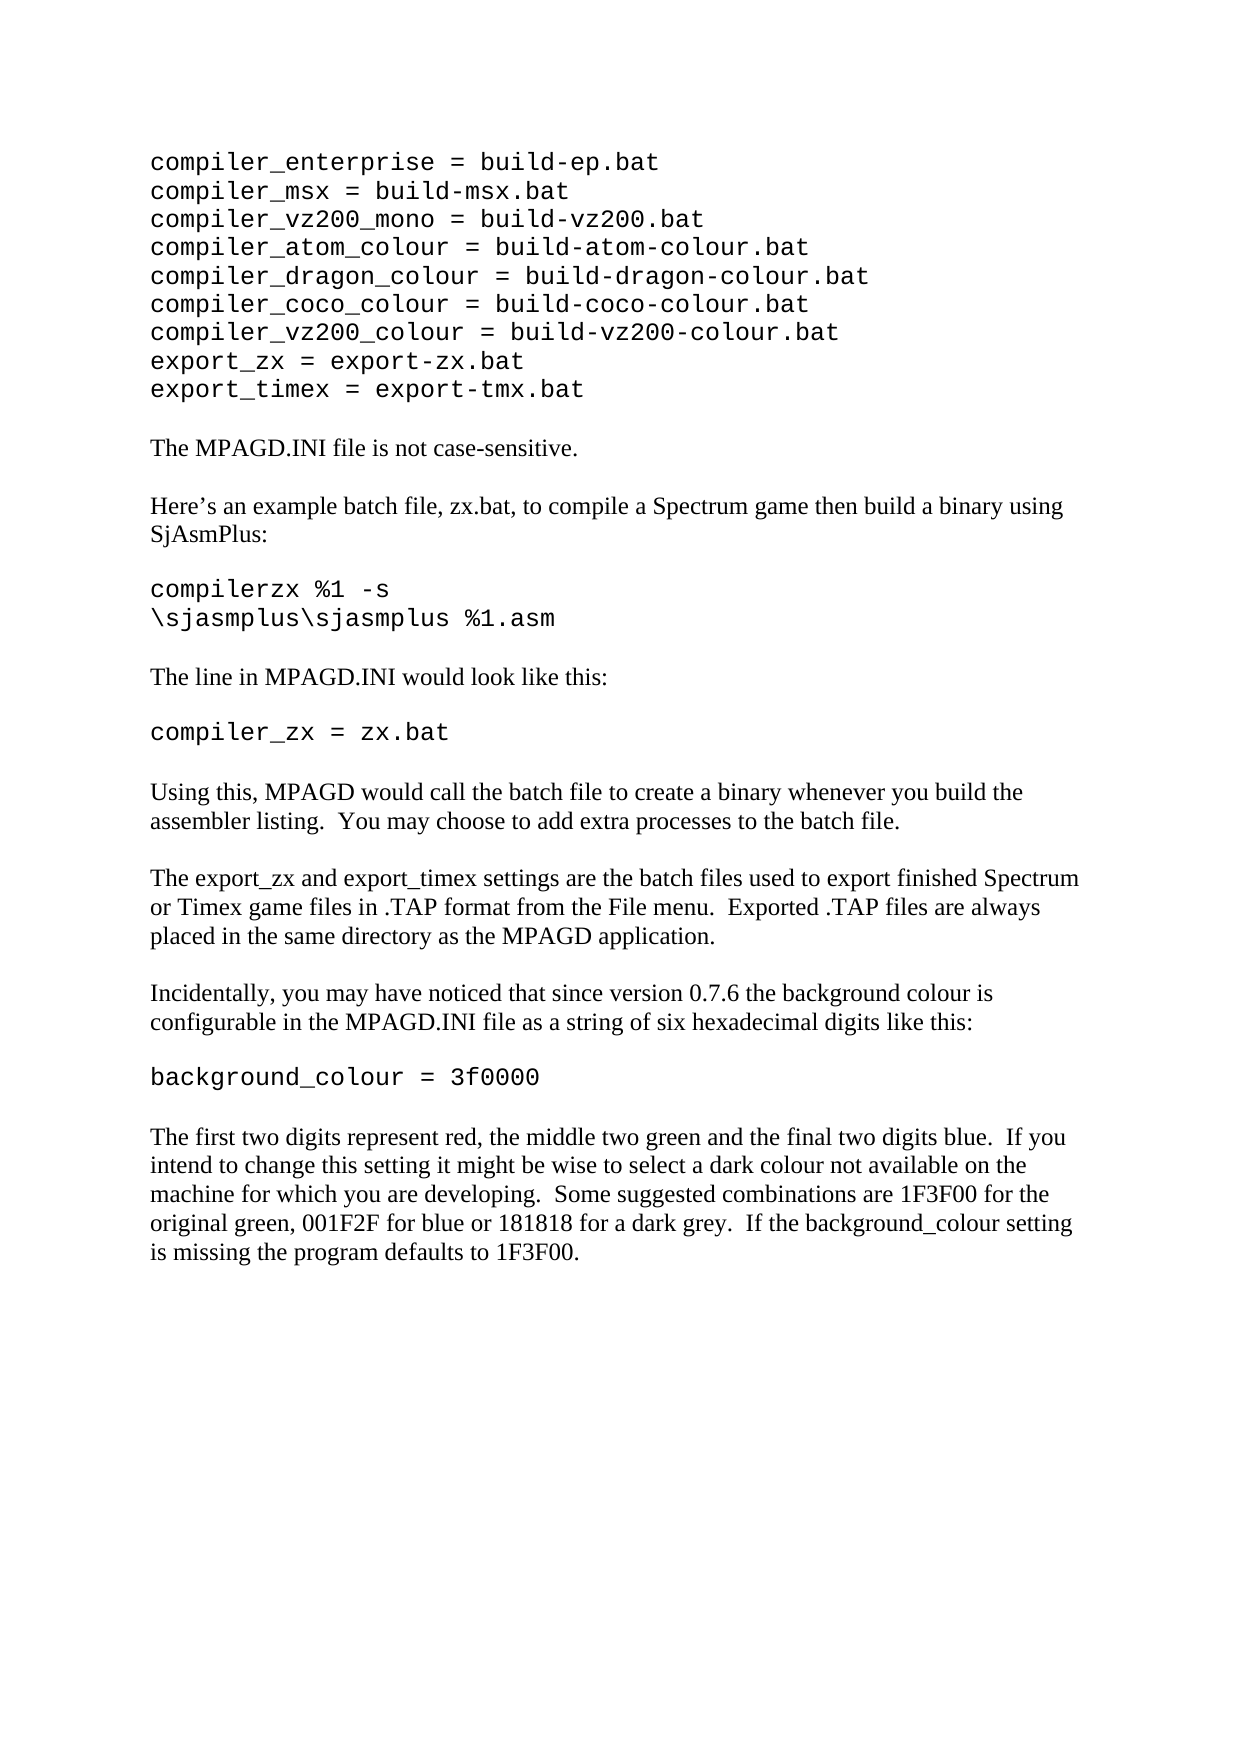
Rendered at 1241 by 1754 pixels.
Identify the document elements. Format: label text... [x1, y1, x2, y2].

text compiler_vz200_mono = build-vz200.bat [150, 207, 1090, 235]
text export_timex = export-tmx.bat [150, 377, 1090, 405]
text Using this, MPAGD would call the batch file to create a binary whenever you build the assembler listing. You may choose to add extra processes to the batch file. [150, 777, 1090, 834]
text compiler_coco_colour = build-coco-colour.bat [150, 292, 1090, 320]
text The first two digits represent red, the middle two green and the final two digits blue. If you intend to change this setting it might be wise to select a dark colour not available on the machine for which you are developing. Some suggested combinations are 1F3F00 for the original green, 001F2F for blue or 181818 for a dark grey. If the background_colour setting is missing the program defaults to 1F3F00. [150, 1122, 1090, 1265]
text compiler_zx = zx.bat [150, 720, 1090, 748]
text Incidentally, you may have noticed that since version 0.7.6 the background colour is configurable in the MPAGD.INI file as a string of six hexadecimal digits like this: [150, 978, 1090, 1036]
text background_colour = 3f0000 [150, 1064, 1090, 1093]
text The MPAGD.INI file is not case-sensitive. [150, 433, 1090, 462]
text compiler_msx = build-msx.bat [150, 178, 1090, 207]
text compiler_dragon_colour = build-dragon-colour.bat [150, 263, 1090, 292]
text export_zx = export-zx.bat [150, 348, 1090, 377]
text The export_zx and export_timex settings are the batch files used to export finished Spectrum or Timex game files in .TAP format from the File menu. Exported .TAP files are always placed in the same directory as the MPAGD application. [150, 863, 1090, 949]
text compilerzx %1 -s [150, 577, 1090, 605]
text compiler_vz200_colour = build-vz200-colour.bat [150, 320, 1090, 348]
text \sjasmplus\sjasmplus %1.asm [150, 605, 1090, 634]
text compiler_enterprise = build-ep.bat [150, 150, 1090, 178]
text Here’s an example batch file, zx.bat, to compile a Spectrum game then build a binary using SjAsmPlus: [150, 491, 1090, 548]
text compiler_atom_colour = build-atom-colour.bat [150, 235, 1090, 263]
text The line in MPAGD.INI would look like this: [150, 662, 1090, 691]
